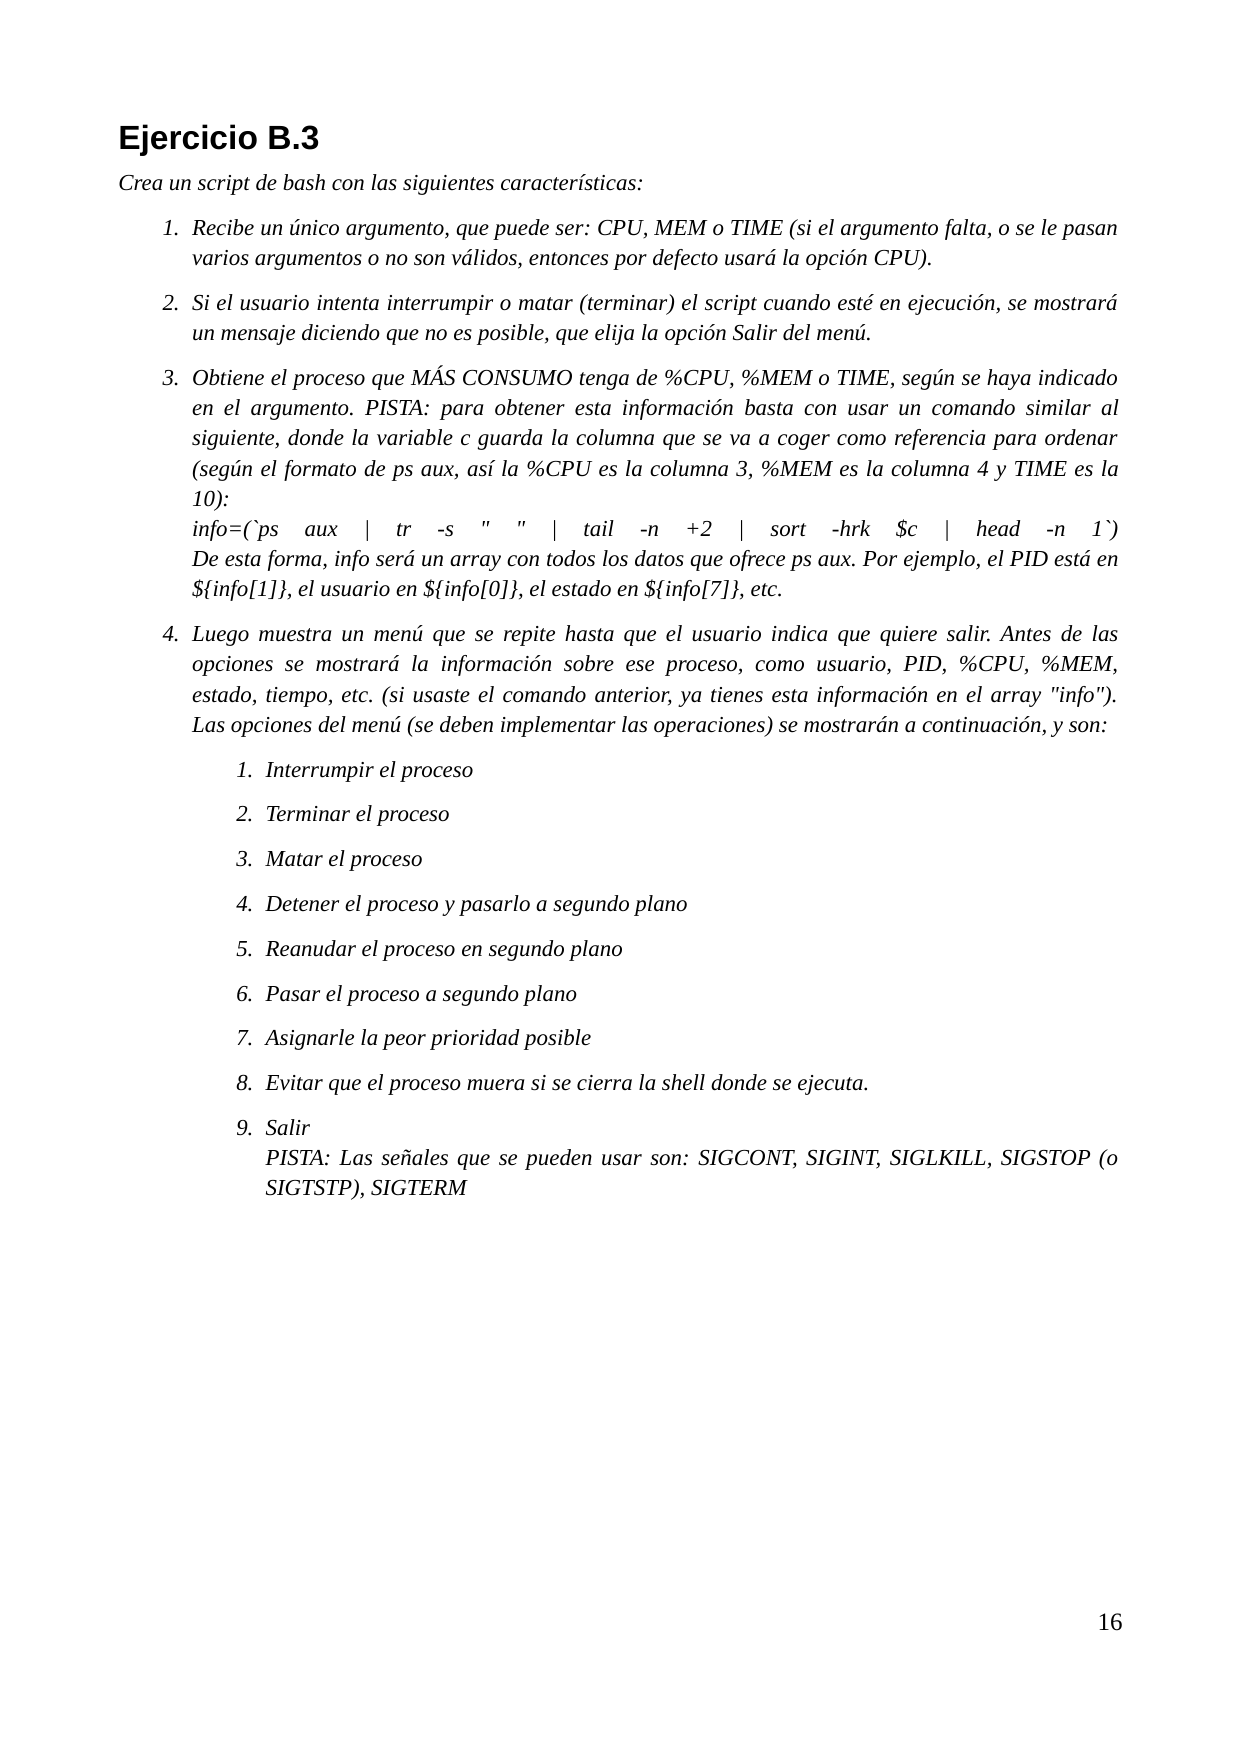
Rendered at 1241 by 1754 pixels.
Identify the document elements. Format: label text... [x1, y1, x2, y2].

list Salir PISTA: Las señales que se pueden usar son: SIGCONT, SIGINT, SIGLKILL, SIGSTOP (o SIGTSTP), SIGTERM [236, 1114, 1122, 1201]
list Obtiene el proceso que MÁS CONSUMO tenga de %CPU, %MEM o TIME, según se haya indicado en el argumento. PISTA: para obtener esta información basta con usar un comando similar al siguiente, donde la variable c guarda la columna que se va a coger como referencia para ordenar (según el formato de ps aux, así la %CPU es la columna 3, %MEM es la columna 4 y TIME es la 10): info=(`ps aux | tr -s " " | tail -n +2 | sort -hrk $c | head -n 1`) De esta forma, info será un array con todos los datos que ofrece ps aux. Por ejemplo, el PID está en ${info[1]}, el usuario en ${info[0]}, el estado en ${info[7]}, etc. [162, 364, 1122, 602]
text Crea un script de bash con las siguientes características: [118, 169, 1122, 196]
list Matar el proceso [236, 845, 1122, 872]
list Si el usuario intenta interrumpir o matar (terminar) el script cuando esté en ejecución, se mostrará un mensaje diciendo que no es posible, que elija la opción Salir del menú. [162, 289, 1122, 346]
list Recibe un único argumento, que puede ser: CPU, MEM o TIME (si el argumento falta, o se le pasan varios argumentos o no son válidos, entonces por defecto usará la opción CPU). [162, 214, 1122, 271]
list Terminar el proceso [236, 801, 1122, 827]
list Interrumpir el proceso [236, 756, 1122, 782]
list Pasar el proceso a segundo plano [236, 980, 1122, 1006]
subtitle Ejercicio B.3 [118, 118, 1122, 157]
list Luego muestra un menú que se repite hasta que el usuario indica que quiere salir. Antes de las opciones se mostrará la información sobre ese proceso, como usuario, PID, %CPU, %MEM, estado, tiempo, etc. (si usaste el comando anterior, ya tienes esta información en el array "info"). Las opciones del menú (se deben implementar las operaciones) se mostrarán a continuación, y son: [162, 620, 1122, 737]
list Asignarle la peor prioridad posible [236, 1024, 1122, 1051]
list Reanudar el proceso en segundo plano [236, 935, 1122, 961]
list Evitar que el proceso muera si se cierra la shell donde se ejecuta. [236, 1069, 1122, 1096]
list Detener el proceso y pasarlo a segundo plano [236, 890, 1122, 916]
